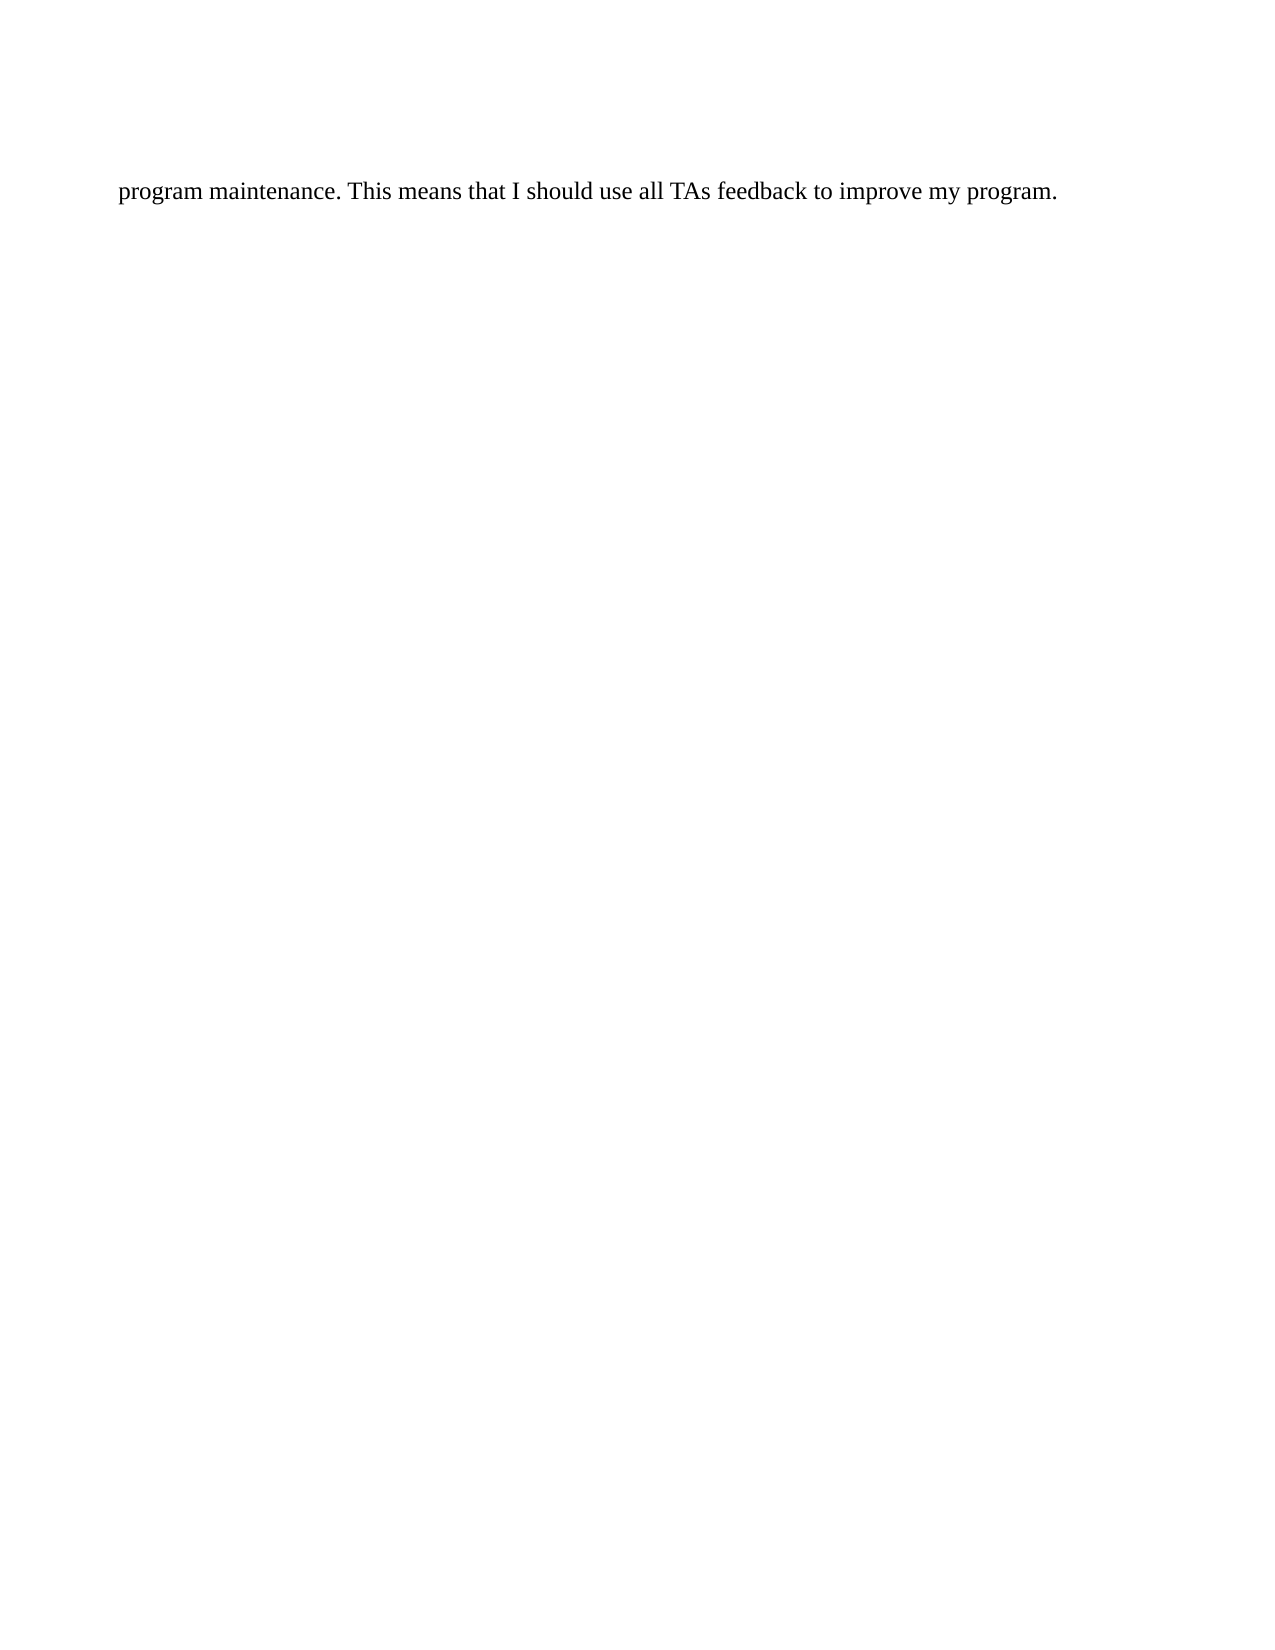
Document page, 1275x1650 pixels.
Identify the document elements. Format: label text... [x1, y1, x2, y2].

text program maintenance. This means that I should use all TAs feedback to improve my program. [118, 176, 1157, 205]
